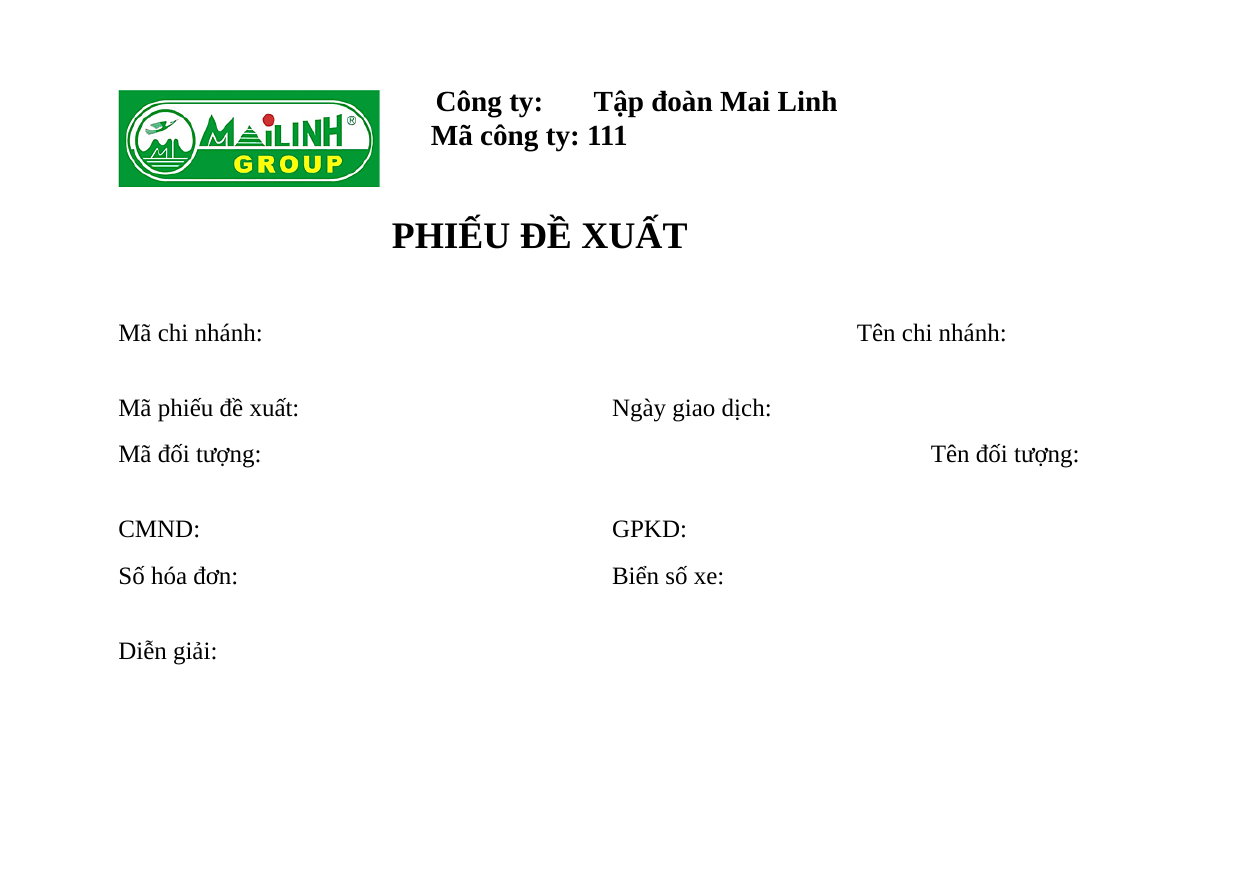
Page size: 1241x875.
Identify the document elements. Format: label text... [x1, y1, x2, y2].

text Diễn giải: <get_diengiai()> [118, 636, 1122, 665]
text PHIẾU ĐỀ XUẤT <get_loai()> <get_title(o.mlg_type)> [118, 214, 1122, 300]
text Mã đối tượng: <o.partner_id and o.partner_id.ma_doi_tuong or ''> Tên đối tượng: <o.partner_id and o.partner_id.name or ''> [118, 439, 1122, 497]
text Mã phiếu đề xuất: <o.name> Ngày giao dịch: <get_ngay()> [118, 393, 1122, 422]
text Mã công ty: 111 [380, 118, 1122, 151]
picture [118, 90, 380, 187]
text CMND: <o.cmnd> GPKD: <o.giayphep_kinhdoanh> [118, 514, 1122, 543]
text Công ty: Tập đoàn Mai Linh [118, 84, 1122, 118]
text Mã chi nhánh: <o.chinhanh_id and o.chinhanh_id.code or ''> Tên chi nhánh: <o.chinhanh_id and o.chinhanh_id.name or ''> [118, 318, 1122, 375]
text Số hóa đơn: <o.so_hoa_don> Biển số xe: <o.bien_so_xe_id and o.bien_so_xe_id.name or ''> [118, 561, 1122, 618]
